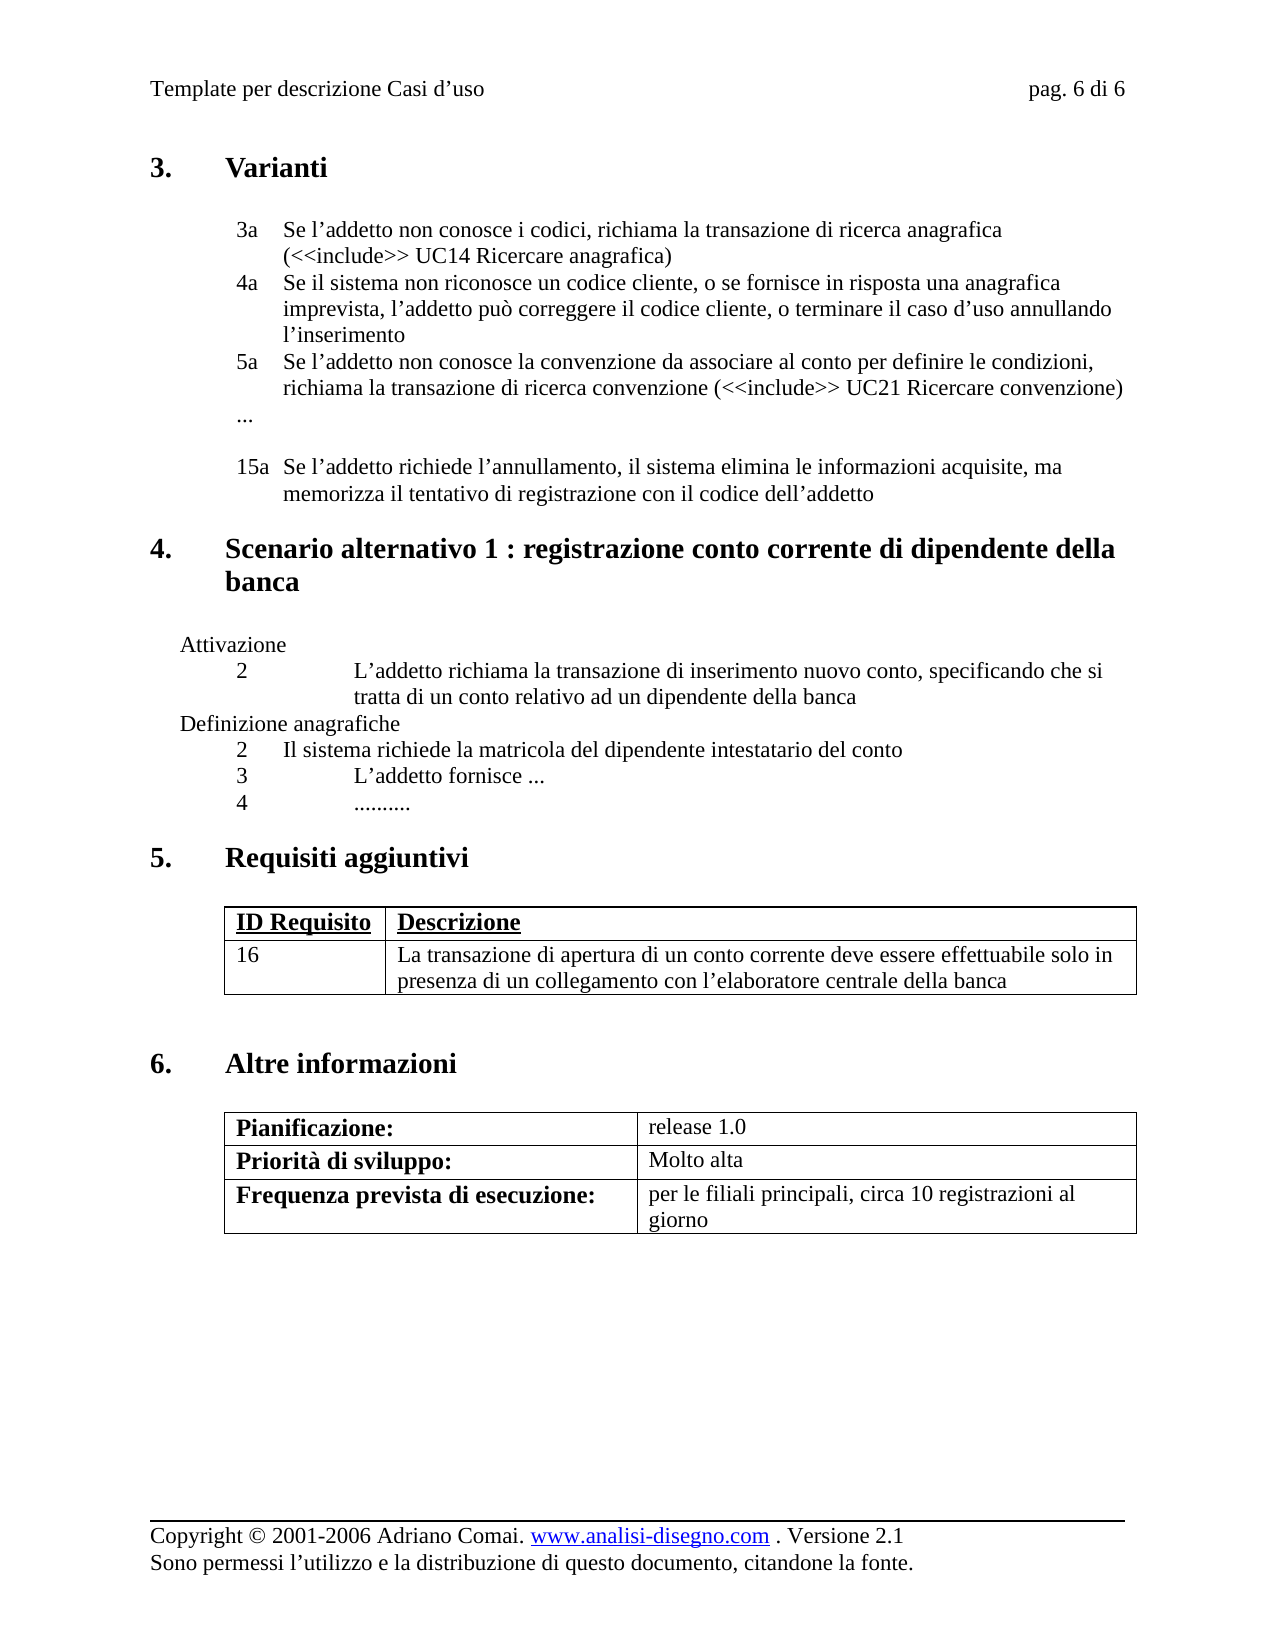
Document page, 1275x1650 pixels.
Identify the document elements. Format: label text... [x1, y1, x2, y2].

table_header Descrizione [386, 908, 1136, 940]
subtitle Requisiti aggiuntivi [150, 840, 1125, 874]
table_cell La transazione di apertura di un conto corrente deve essere effettuabile solo in presenza di un collegamento con l’elaboratore centrale della banca [386, 941, 1136, 993]
list .......... [236, 789, 1125, 815]
subtitle Varianti [150, 150, 1125, 183]
text 4a Se il sistema non riconosce un codice cliente, o se fornisce in risposta una anagrafica imprevista, l’addetto può correggere il codice cliente, o terminare il caso d’uso annullando l’inserimento [236, 269, 1125, 348]
text ... [236, 401, 1125, 427]
text Definizione anagrafiche [179, 710, 1125, 736]
subtitle Altre informazioni [150, 1046, 1125, 1079]
table_cell Frequenza prevista di esecuzione: [225, 1180, 637, 1232]
text Attivazione [179, 631, 1125, 657]
list L’addetto richiama la transazione di inserimento nuovo conto, specificando che si tratta di un conto relativo ad un dipendente della banca [236, 657, 1125, 710]
text 15a Se l’addetto richiede l’annullamento, il sistema elimina le informazioni acquisite, ma memorizza il tentativo di registrazione con il codice dell’addetto [236, 453, 1125, 506]
table_cell 16 [225, 941, 385, 993]
subtitle Scenario alternativo 1 : registrazione conto corrente di dipendente della banca [150, 531, 1125, 598]
text 2 Il sistema richiede la matricola del dipendente intestatario del conto [236, 736, 1125, 762]
table_header release 1.0 [638, 1113, 1136, 1145]
text 5a Se l’addetto non conosce la convenzione da associare al conto per definire le condizioni, richiama la transazione di ricerca convenzione (<<include>> UC21 Ricercare convenzione) [236, 348, 1125, 401]
text 3a Se l’addetto non conosce i codici, richiama la transazione di ricerca anagrafica (<<include>> UC14 Ricercare anagrafica) [236, 216, 1125, 269]
table_cell per le filiali principali, circa 10 registrazioni al giorno [638, 1180, 1136, 1232]
table_cell Priorità di sviluppo: [225, 1146, 637, 1179]
table_header ID Requisito [225, 908, 385, 940]
list L’addetto fornisce ... [236, 762, 1125, 789]
table_cell Molto alta [638, 1146, 1136, 1179]
table_header Pianificazione: [225, 1113, 637, 1145]
